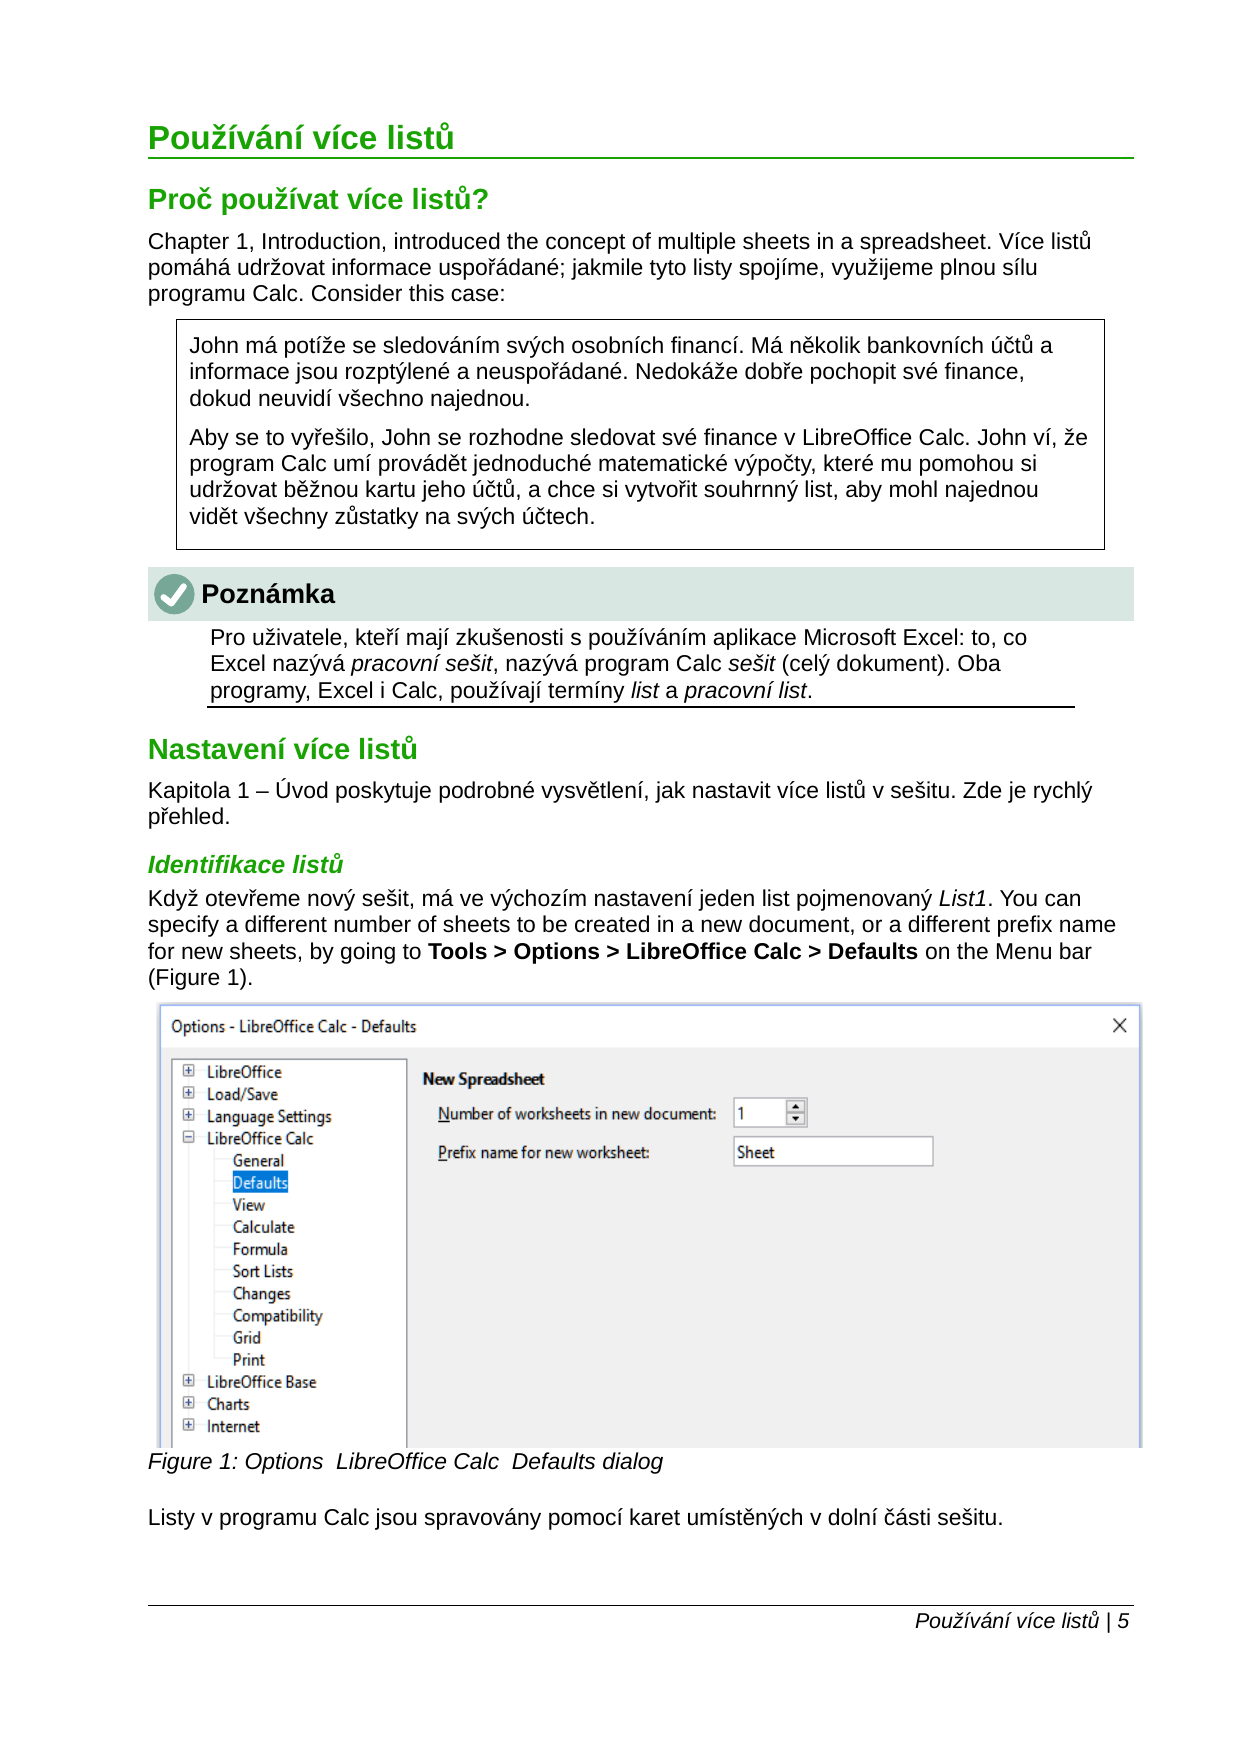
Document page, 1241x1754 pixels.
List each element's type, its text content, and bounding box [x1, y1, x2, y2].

text Pro uživatele, kteří mají zkušenosti s používáním aplikace Microsoft Excel: to, co Excel nazývá pracovní sešit, nazývá program Calc sešit (celý dokument). Oba programy, Excel i Calc, používají termíny list a pracovní list. [207, 621, 1075, 706]
subtitle Používání více listů [148, 118, 1134, 157]
text Chapter 1, Introduction, introduced the concept of multiple sheets in a spreadsheet. Více listů pomáhá udržovat informace uspořádané; jakmile tyto listy spojíme, využijeme plnou sílu programu Calc. Consider this case: [148, 228, 1134, 307]
text Kapitola 1 – Úvod poskytuje podrobné vysvětlení, jak nastavit více listů v sešitu. Zde je rychlý přehled. [148, 777, 1134, 830]
picture [156, 1002, 1143, 1448]
subtitle Poznámka [148, 567, 1134, 621]
subtitle Proč používat více listů? [148, 182, 1134, 216]
text Aby se to vyřešilo, John se rozhodne sledovat své finance v LibreOffice Calc. John ví, že program Calc umí provádět jednoduché matematické výpočty, které mu pomohou si udržovat běžnou kartu jeho účtů, a chce si vytvořit souhrnný list, aby mohl najednou vidět všechny zůstatky na svých účtech. [189, 423, 1092, 529]
subtitle Identifikace listů [148, 850, 1134, 879]
text Listy v programu Calc jsou spravovány pomocí karet umístěných v dolní části sešitu. [148, 1504, 1134, 1531]
subtitle Nastavení více listů [148, 732, 1134, 765]
text John má potíže se sledováním svých osobních financí. Má několik bankovních účtů a informace jsou rozptýlené a neuspořádané. Nedokáže dobře pochopit své finance, dokud neuvidí všechno najednou. [189, 332, 1092, 411]
text Když otevřeme nový sešit, má ve výchozím nastavení jeden list pojmenovaný List1. You can specify a different number of sheets to be created in a new document, or a different prefix name for new sheets, by going to Tools > Options > LibreOffice Calc > Defaults on the Menu bar (Figure 1). [148, 885, 1134, 990]
text Figure 1: Options LibreOffice Calc Defaults dialog [148, 1003, 1152, 1474]
